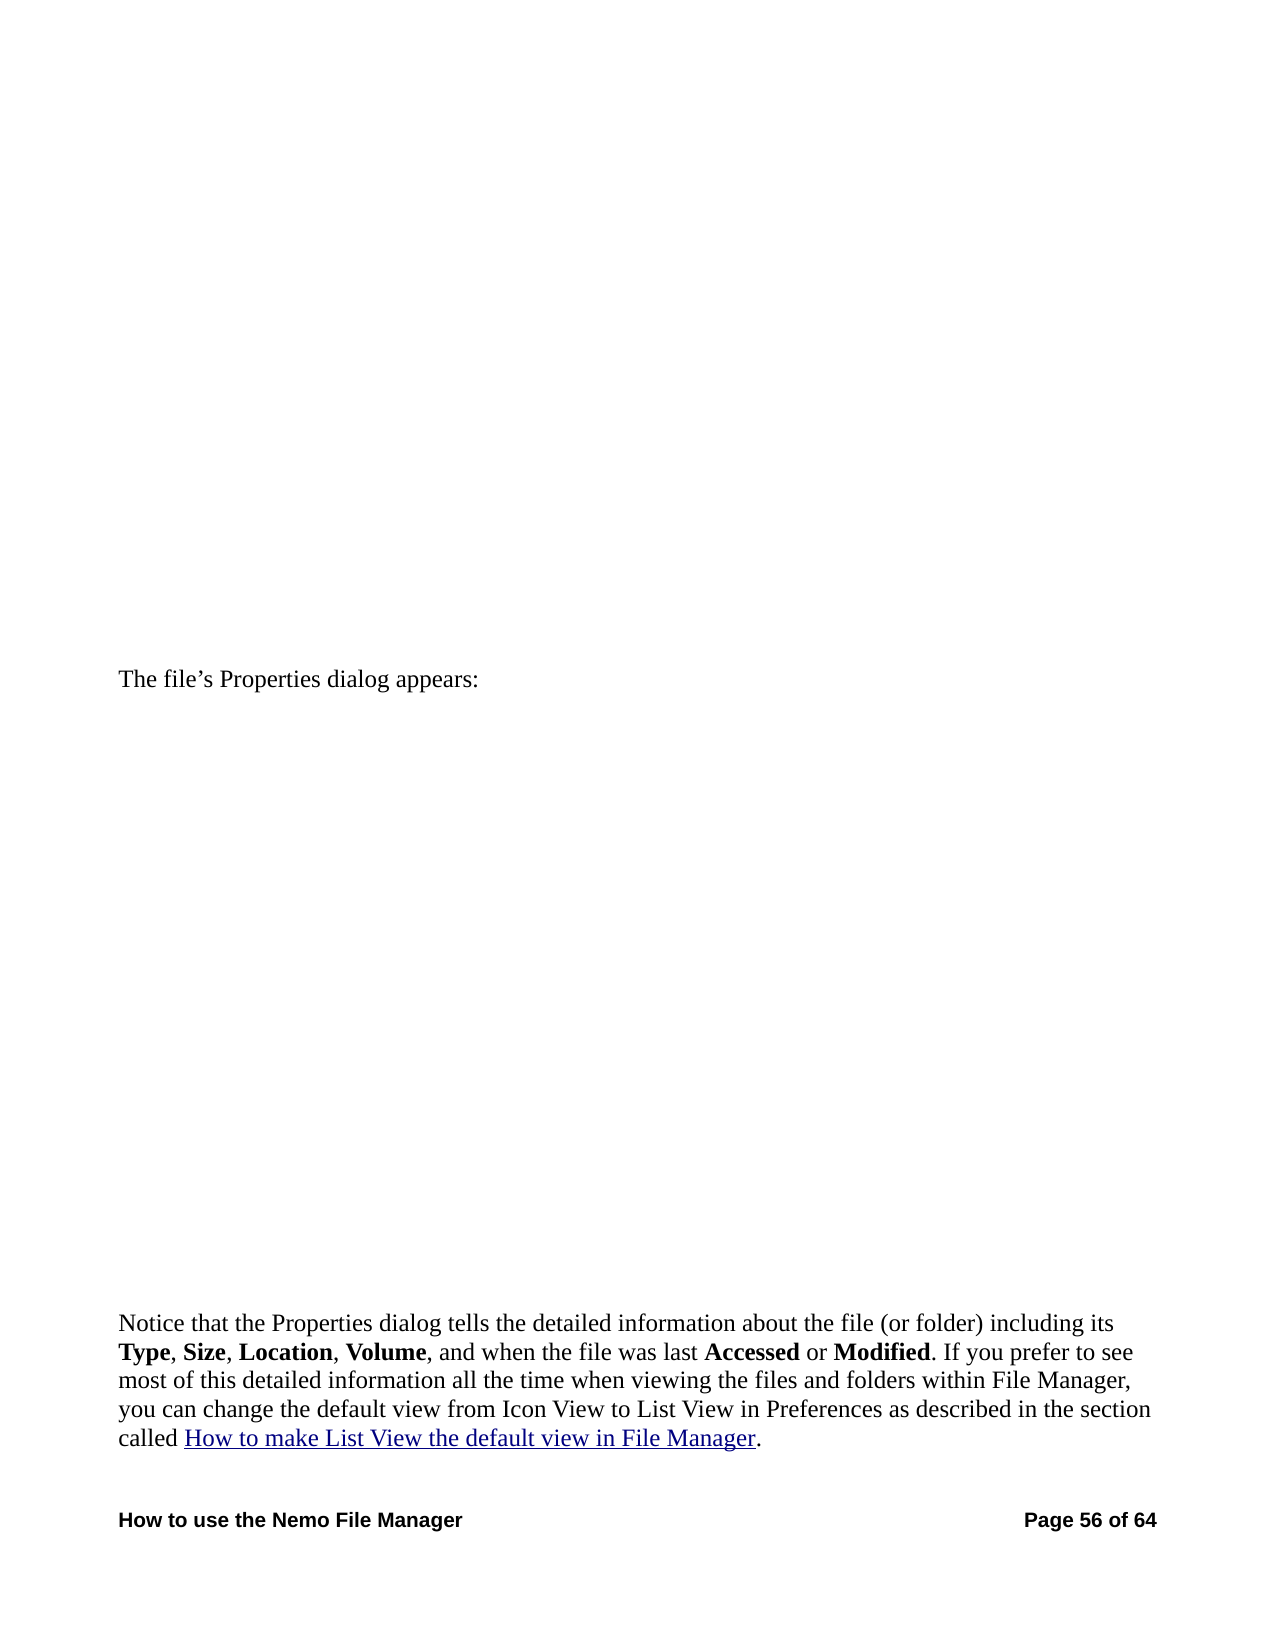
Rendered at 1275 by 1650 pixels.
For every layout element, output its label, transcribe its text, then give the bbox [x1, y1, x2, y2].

text Notice that the Properties dialog tells the detailed information about the file (or folder) including its Type, Size, Location, Volume, and when the file was last Accessed or Modified. If you prefer to see most of this detailed information all the time when viewing the files and folders within File Manager, you can change the default view from Icon View to List View in Preferences as described in the section called How to make List View the default view in File Manager. [118, 1308, 1157, 1452]
text The file’s Properties dialog appears: [118, 664, 1157, 693]
